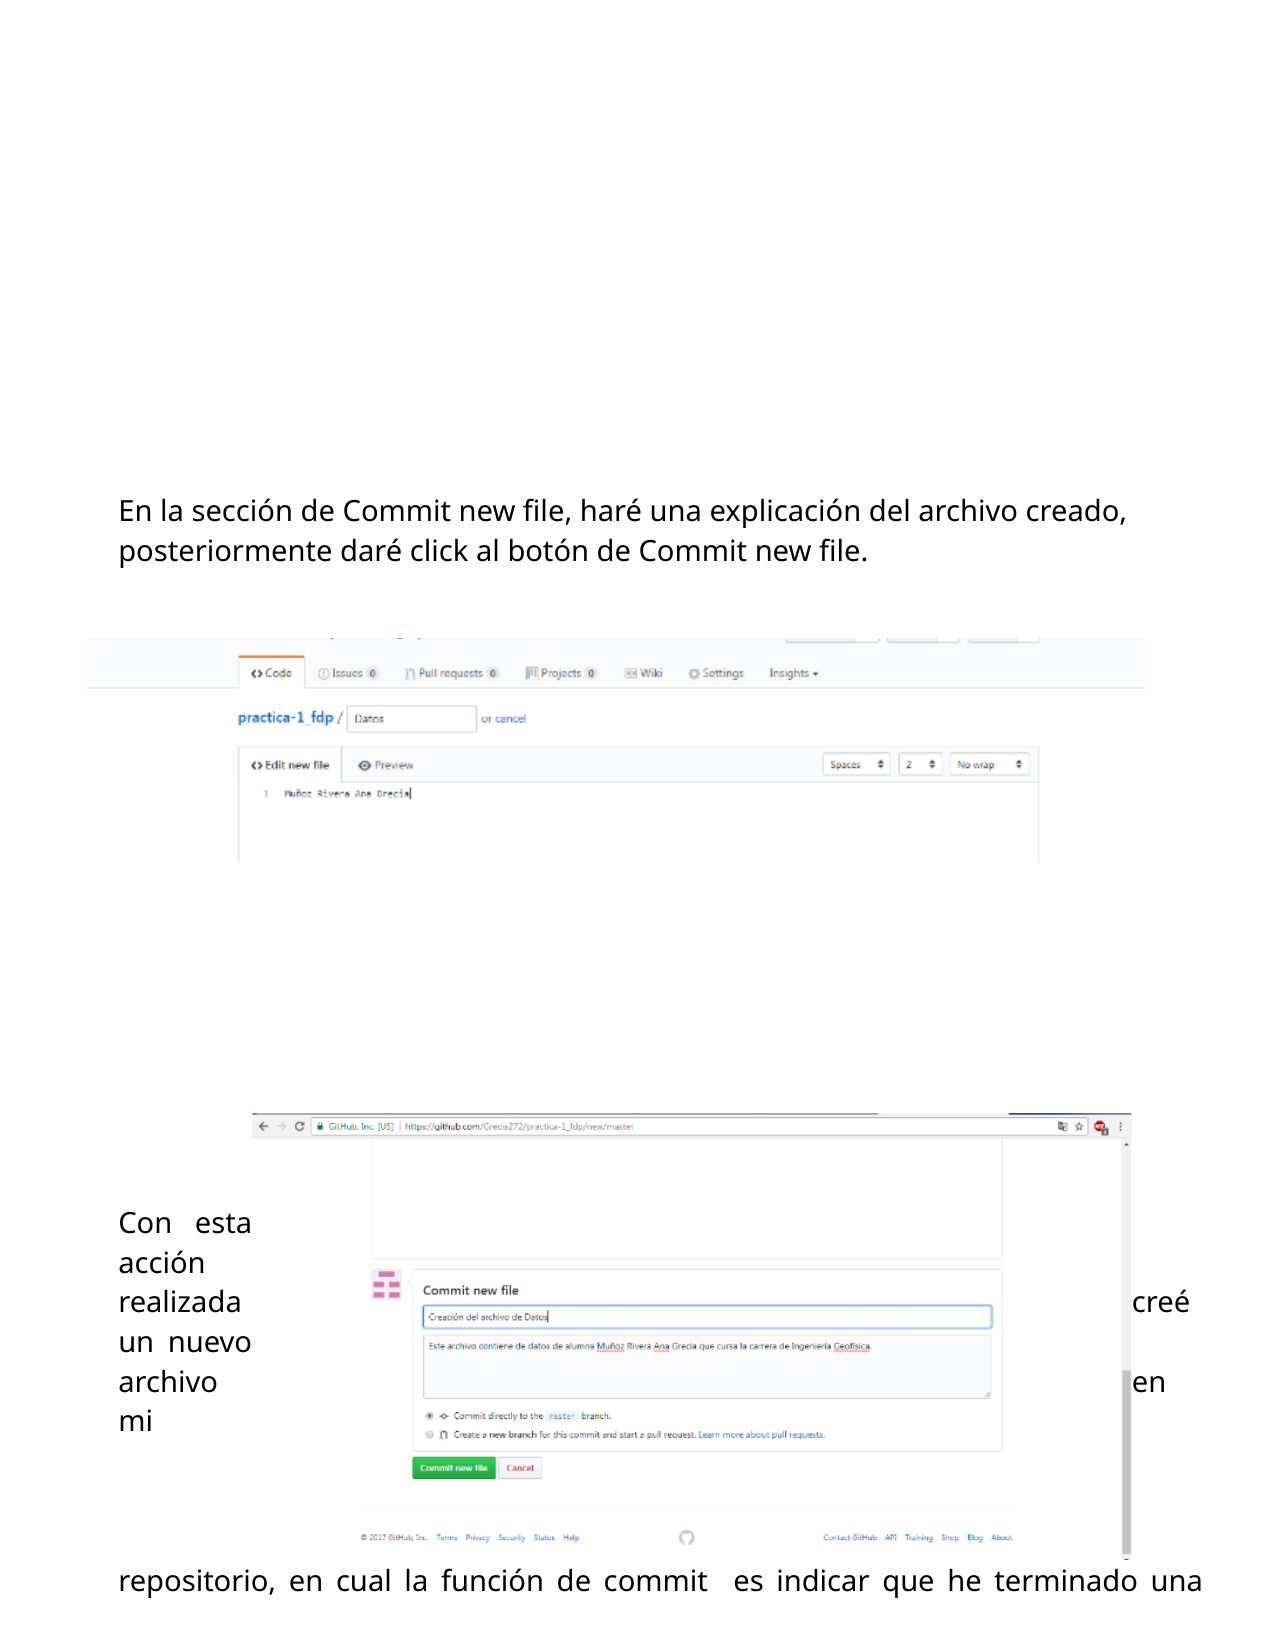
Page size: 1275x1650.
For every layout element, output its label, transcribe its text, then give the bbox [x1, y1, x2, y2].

text Con esta acción realizada creé un nuevo archivo en mi repositorio, en cual la función de commit es indicar que he terminado una [118, 1202, 1205, 1599]
text En la sección de Commit new file, haré una explicación del archivo creado, posteriormente daré click al botón de Commit new file. [118, 490, 1205, 570]
